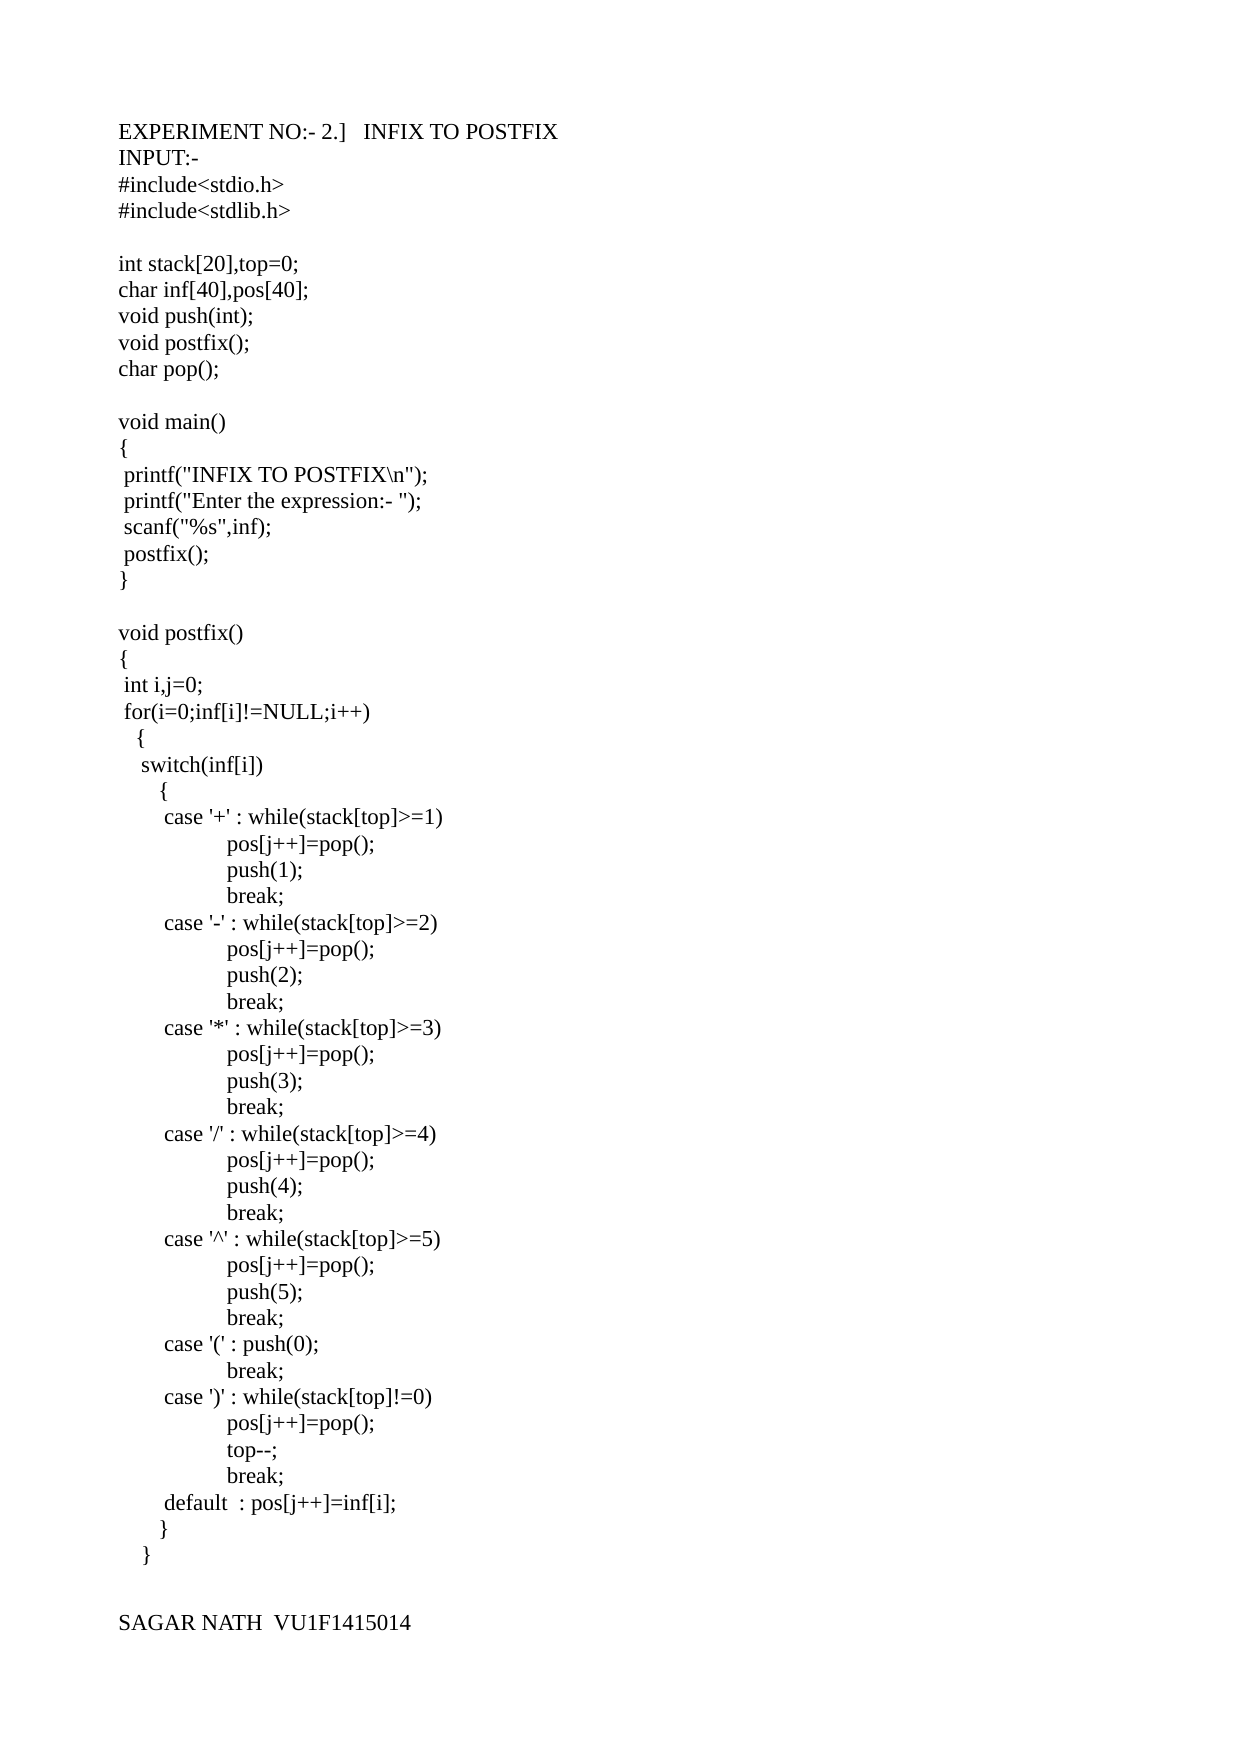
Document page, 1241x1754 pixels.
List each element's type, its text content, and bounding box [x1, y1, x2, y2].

text { [118, 645, 1122, 672]
text pos[j++]=pop(); [118, 830, 1122, 856]
text push(1); [118, 856, 1122, 882]
text break; [118, 1304, 1122, 1330]
text printf("Enter the expression:- "); [118, 487, 1122, 513]
text #include<stdio.h> [118, 171, 1122, 197]
text case '(' : push(0); [118, 1330, 1122, 1357]
text pos[j++]=pop(); [118, 1146, 1122, 1172]
text } [118, 1541, 1122, 1568]
text printf("INFIX TO POSTFIX\n"); [118, 461, 1122, 487]
text case '*' : while(stack[top]>=3) [118, 1014, 1122, 1041]
text { [118, 724, 1122, 751]
text default : pos[j++]=inf[i]; [118, 1488, 1122, 1515]
text break; [118, 882, 1122, 909]
text { [118, 777, 1122, 803]
text pos[j++]=pop(); [118, 1409, 1122, 1436]
text for(i=0;inf[i]!=NULL;i++) [118, 698, 1122, 724]
text break; [118, 988, 1122, 1014]
text int stack[20],top=0; [118, 250, 1122, 276]
text char pop(); [118, 355, 1122, 382]
text push(2); [118, 961, 1122, 988]
text char inf[40],pos[40]; [118, 276, 1122, 303]
text top--; [118, 1436, 1122, 1462]
text break; [118, 1462, 1122, 1488]
text } [118, 566, 1122, 592]
text postfix(); [118, 540, 1122, 566]
text int i,j=0; [118, 672, 1122, 698]
text break; [118, 1199, 1122, 1225]
text push(4); [118, 1172, 1122, 1199]
text void postfix(); [118, 329, 1122, 355]
text void push(int); [118, 303, 1122, 329]
text pos[j++]=pop(); [118, 935, 1122, 961]
text void postfix() [118, 619, 1122, 645]
text push(3); [118, 1067, 1122, 1093]
text #include<stdlib.h> [118, 197, 1122, 223]
text pos[j++]=pop(); [118, 1041, 1122, 1067]
text switch(inf[i]) [118, 751, 1122, 777]
text case '/' : while(stack[top]>=4) [118, 1119, 1122, 1146]
text case ')' : while(stack[top]!=0) [118, 1383, 1122, 1409]
text case '^' : while(stack[top]>=5) [118, 1225, 1122, 1251]
text case '+' : while(stack[top]>=1) [118, 803, 1122, 830]
text INPUT:- [118, 144, 1122, 171]
text EXPERIMENT NO:- 2.] INFIX TO POSTFIX [118, 118, 1122, 144]
text break; [118, 1357, 1122, 1383]
text push(5); [118, 1278, 1122, 1304]
text break; [118, 1093, 1122, 1119]
text void main() [118, 408, 1122, 434]
text } [118, 1515, 1122, 1541]
text case '-' : while(stack[top]>=2) [118, 909, 1122, 935]
text pos[j++]=pop(); [118, 1251, 1122, 1278]
text { [118, 434, 1122, 461]
text scanf("%s",inf); [118, 513, 1122, 540]
